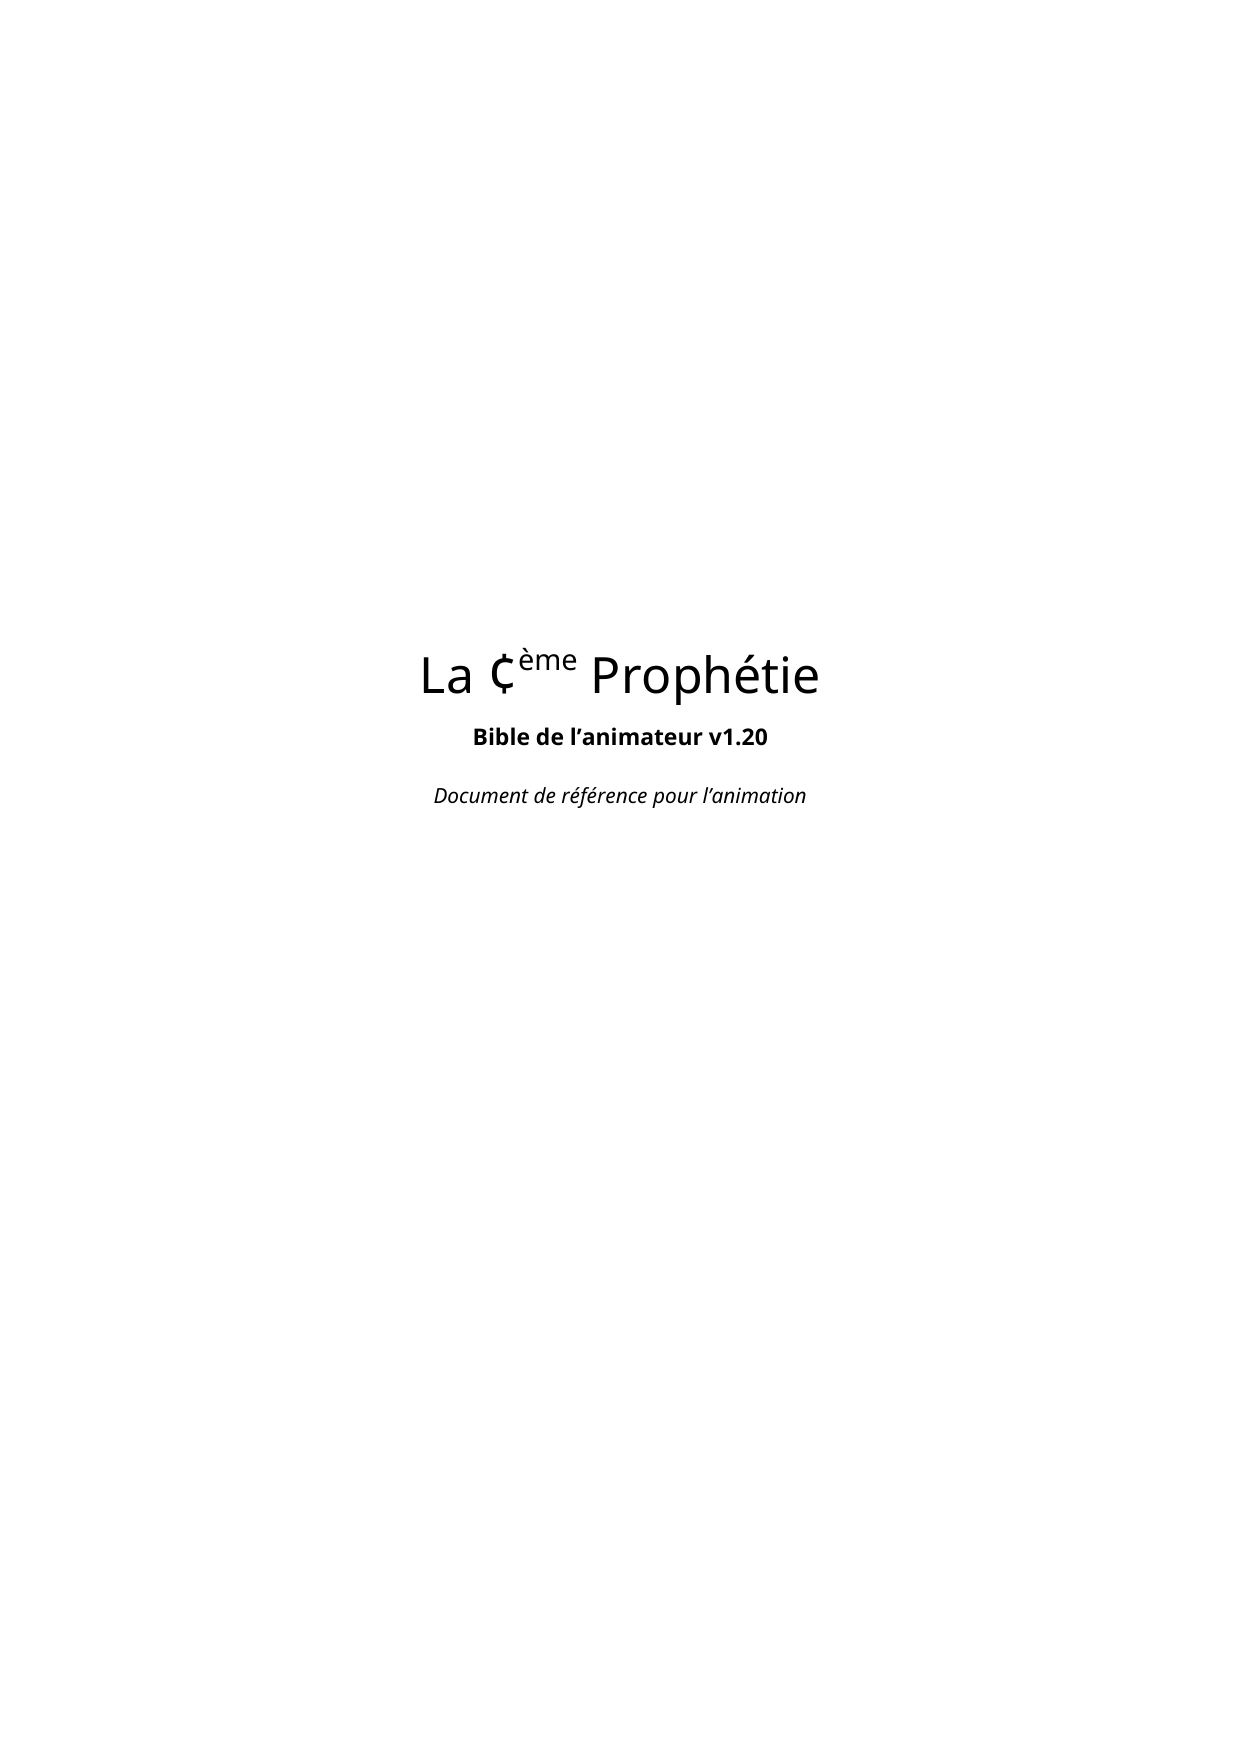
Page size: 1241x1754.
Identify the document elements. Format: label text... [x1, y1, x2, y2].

text Bible de l’animateur v1.20 [148, 721, 1093, 753]
text Document de référence pour l’animation [148, 781, 1093, 809]
text La ¢ème Prophétie [148, 635, 1093, 709]
